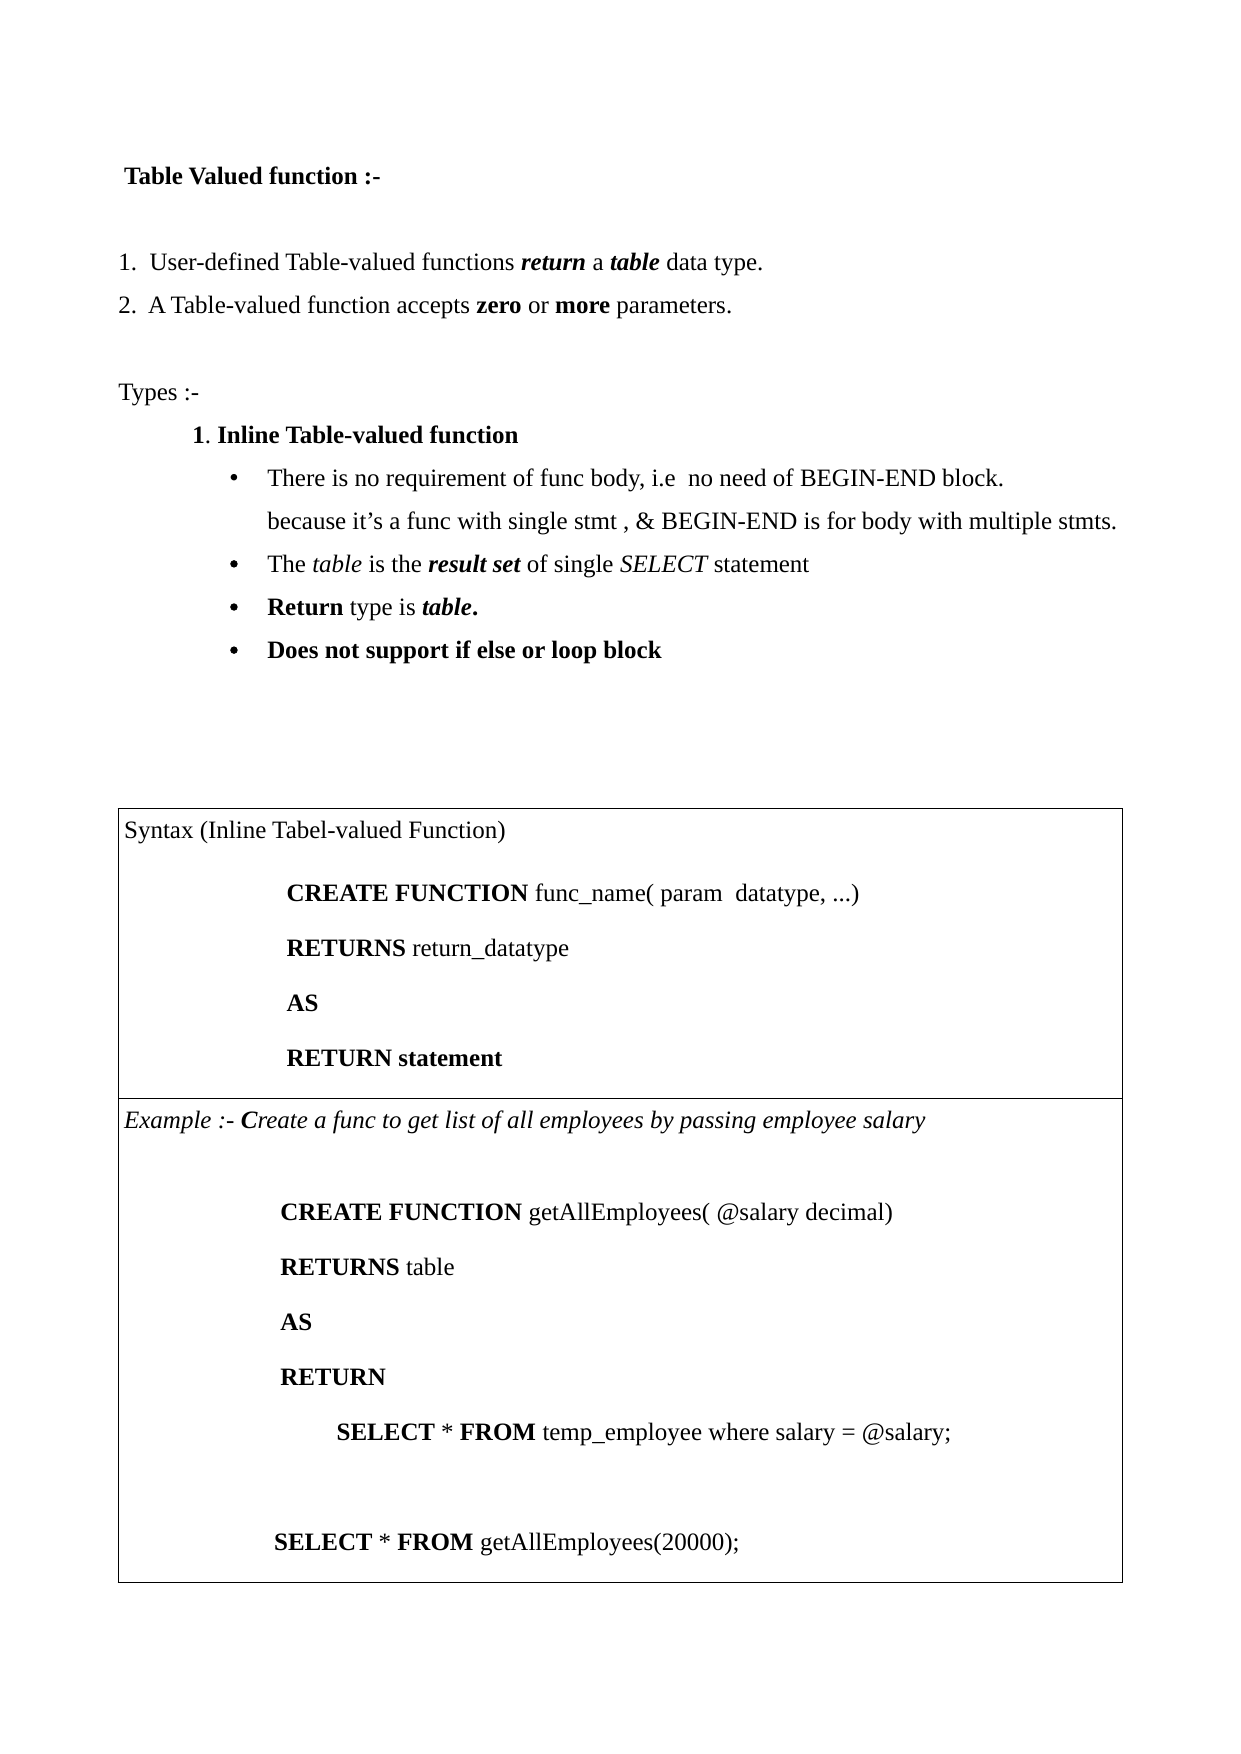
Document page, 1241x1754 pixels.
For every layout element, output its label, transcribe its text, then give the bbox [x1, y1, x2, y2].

table_cell Example :- Create a func to get list of all employees by passing employee salary CREATE FUNCTION getAllEmployees( @salary decimal) RETURNS table AS RETURN SELECT * FROM temp_employee where salary = @salary; SELECT * FROM getAllEmployees(20000); [119, 1099, 1122, 1582]
text Types :- [118, 377, 1122, 406]
list There is no requirement of func body, i.e no need of BEGIN-END block. [229, 463, 1122, 492]
list The table is the result set of single SELECT statement [229, 549, 1122, 578]
text 2. A Table-valued function accepts zero or more parameters. [118, 291, 1122, 319]
list because it’s a func with single stmt , & BEGIN-END is for body with multiple stmts. [229, 506, 1122, 535]
list Return type is table. [229, 592, 1122, 621]
text 1. Inline Table-valued function [118, 420, 1122, 449]
table_header Syntax (Inline Tabel-valued Function) CREATE FUNCTION func_name( param datatype, ...) RETURNS return_datatype AS RETURN statement [119, 809, 1122, 1098]
text Table Valued function :- [118, 161, 1122, 190]
text 1. User-defined Table-valued functions return a table data type. [118, 247, 1122, 276]
list Does not support if else or loop block [229, 636, 1122, 664]
